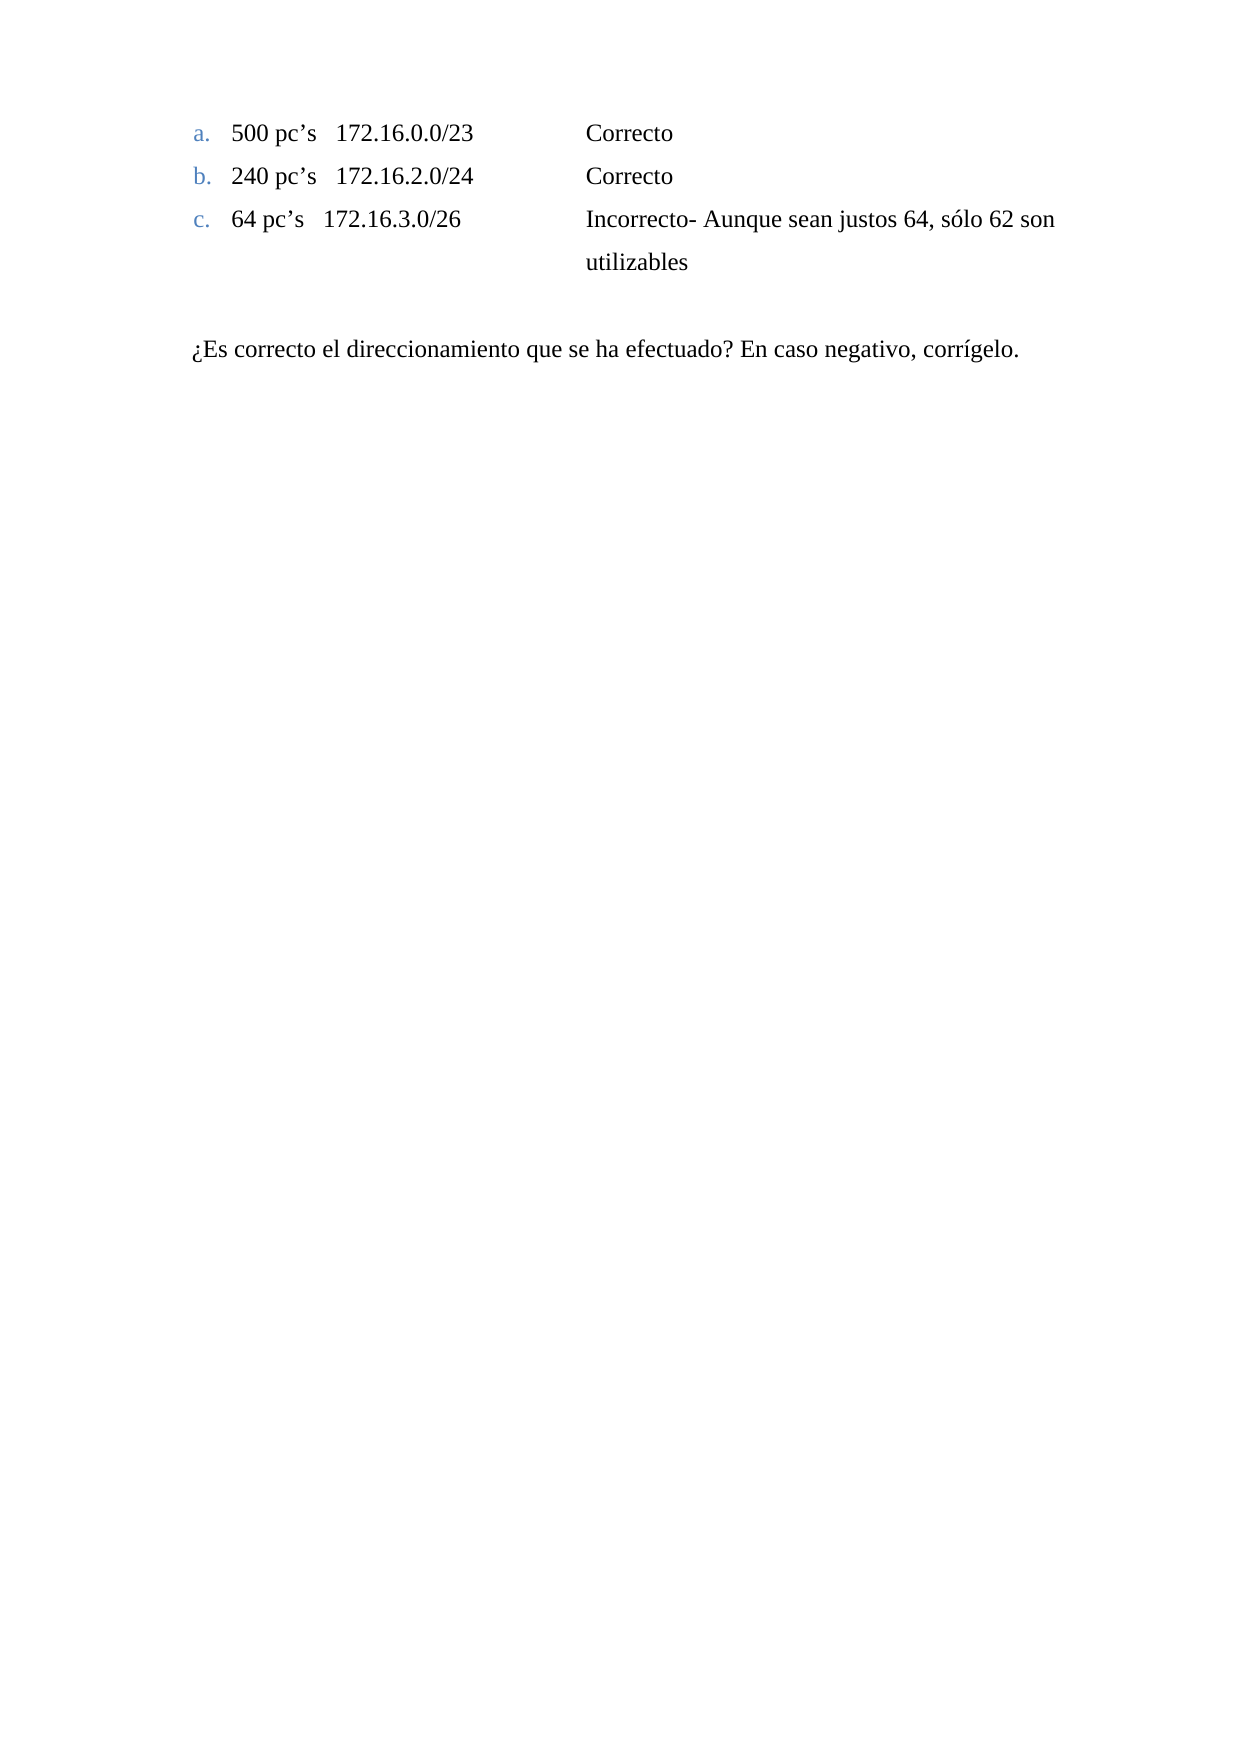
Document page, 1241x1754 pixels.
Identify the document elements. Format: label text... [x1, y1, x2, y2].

text ¿Es correcto el direccionamiento que se ha efectuado? En caso negativo, corrígelo. [192, 334, 1122, 362]
list 64 pc’s 172.16.3.0/26 Incorrecto- Aunque sean justos 64, sólo 62 son utilizables [193, 204, 1122, 276]
list 500 pc’s 172.16.0.0/23 Correcto [193, 118, 1122, 147]
list 240 pc’s 172.16.2.0/24 Correcto [193, 161, 1122, 190]
